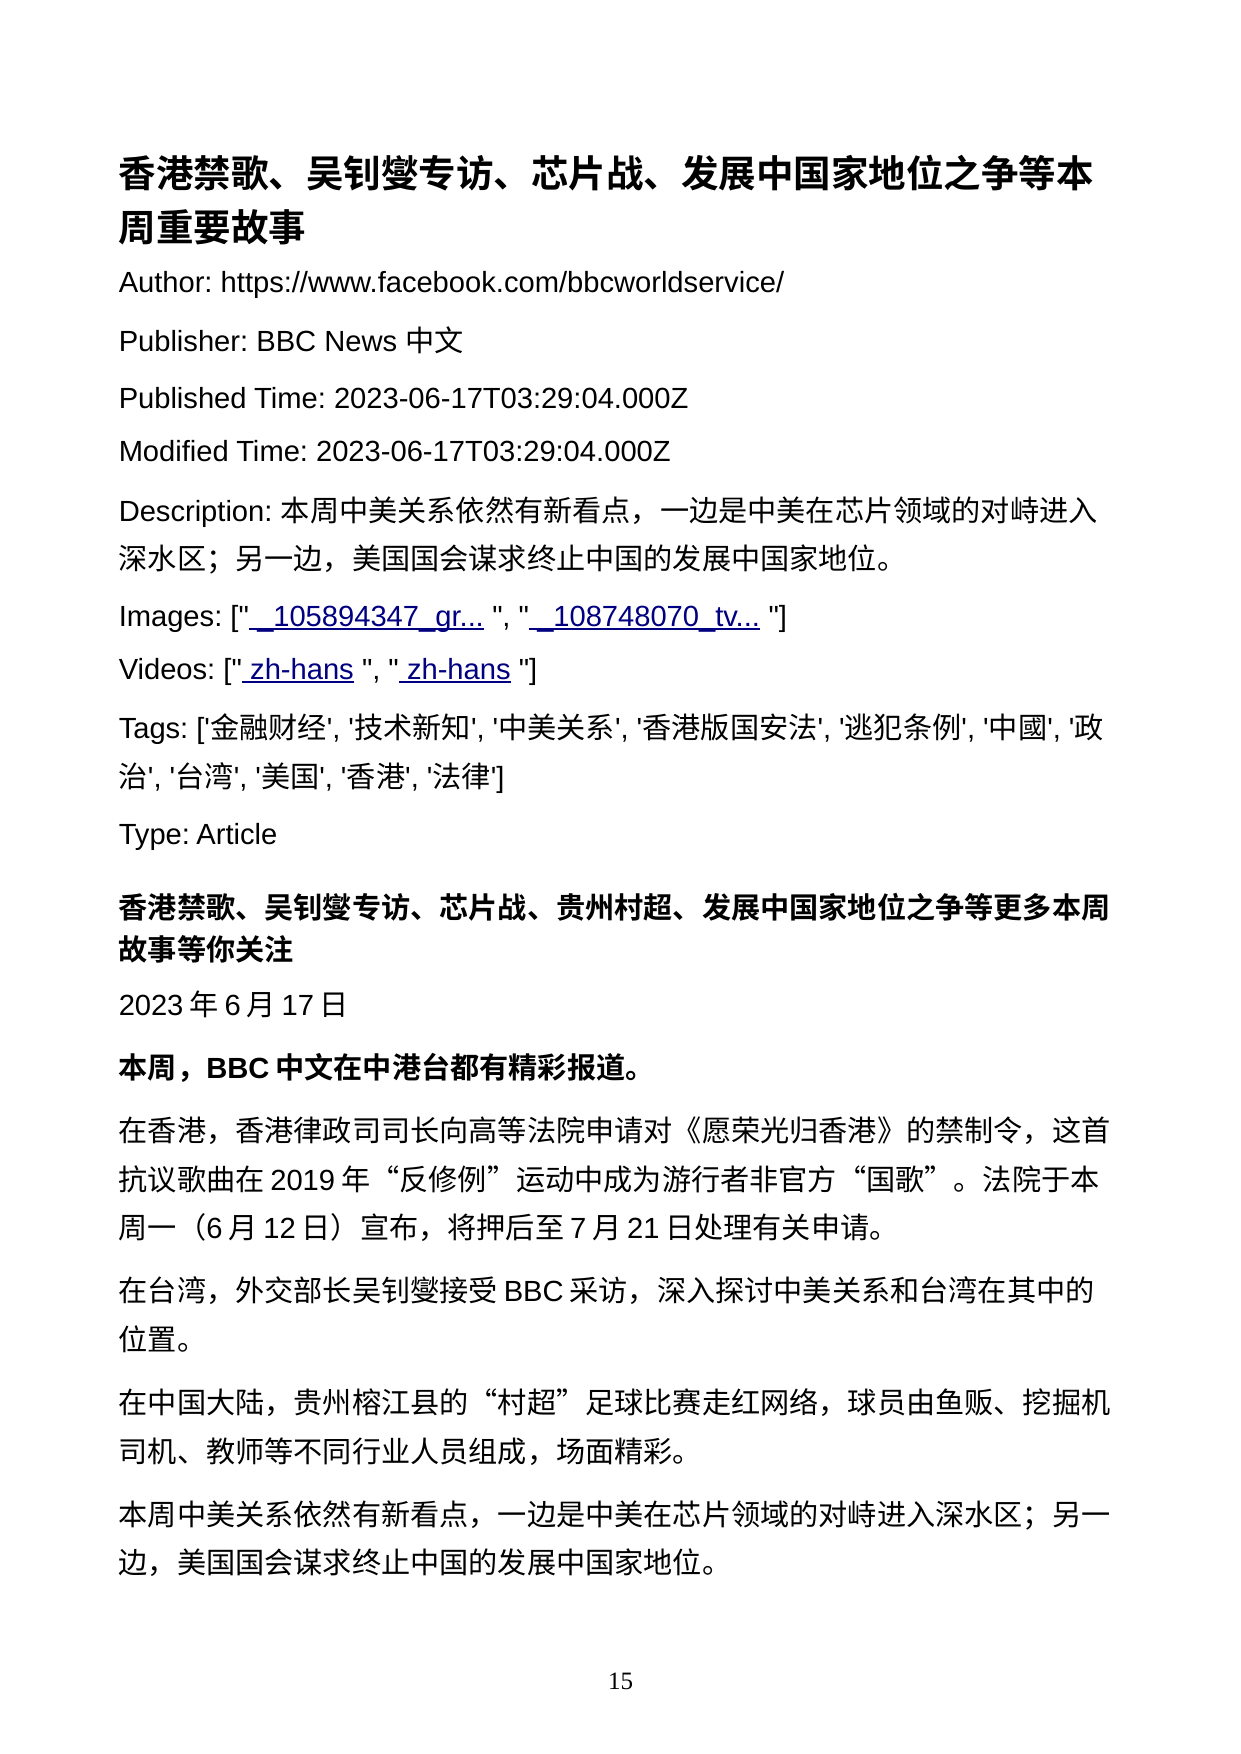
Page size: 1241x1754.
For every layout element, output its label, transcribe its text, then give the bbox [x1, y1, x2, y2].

text 2023年6月17日 [118, 981, 1122, 1024]
text 在台湾，外交部长吴钊燮接受BBC采访，深入探讨中美关系和台湾在其中的位置。 [118, 1268, 1122, 1359]
subtitle 香港禁歌、吴钊燮专访、芯片战、发展中国家地位之争等本周重要故事 [118, 143, 1122, 252]
text 在中国大陆，贵州榕江县的“村超”足球比赛走红网络，球员由鱼贩、挖掘机司机、教师等不同行业人员组成，场面精彩。 [118, 1379, 1122, 1470]
text Images: [" _105894347_gr... ", " _108748070_tv... "] [118, 599, 1122, 632]
subtitle 香港禁歌、吴钊燮专访、芯片战、贵州村超、发展中国家地位之争等更多本周故事等你关注 [118, 884, 1122, 969]
text Description: 本周中美关系依然有新看点，一边是中美在芯片领域的对峙进入深水区；另一边，美国国会谋求终止中国的发展中国家地位。 [118, 487, 1122, 578]
text Published Time: 2023-06-17T03:29:04.000Z [118, 381, 1122, 414]
text Publisher: BBC News 中文 [118, 318, 1122, 360]
text 在香港，香港律政司司长向高等法院申请对《愿荣光归香港》的禁制令，这首抗议歌曲在2019年“反修例”运动中成为游行者非官方“国歌”。法院于本周一（6月12日）宣布，将押后至7月21日处理有关申请。 [118, 1108, 1122, 1247]
text Tags: ['金融财经', '技术新知', '中美关系', '香港版国安法', '逃犯条例', '中國', '政治', '台湾', '美国', '香港', '法律'] [118, 705, 1122, 796]
text Author: https://www.facebook.com/bbcworldservice/ [118, 264, 1122, 298]
text 本周中美关系依然有新看点，一边是中美在芯片领域的对峙进入深水区；另一边，美国国会谋求终止中国的发展中国家地位。 [118, 1491, 1122, 1582]
text Type: Article [118, 817, 1122, 850]
text Videos: [" zh-hans ", " zh-hans "] [118, 652, 1122, 685]
text Modified Time: 2023-06-17T03:29:04.000Z [118, 434, 1122, 467]
text 本周，BBC中文在中港台都有精彩报道。 [118, 1044, 1122, 1087]
